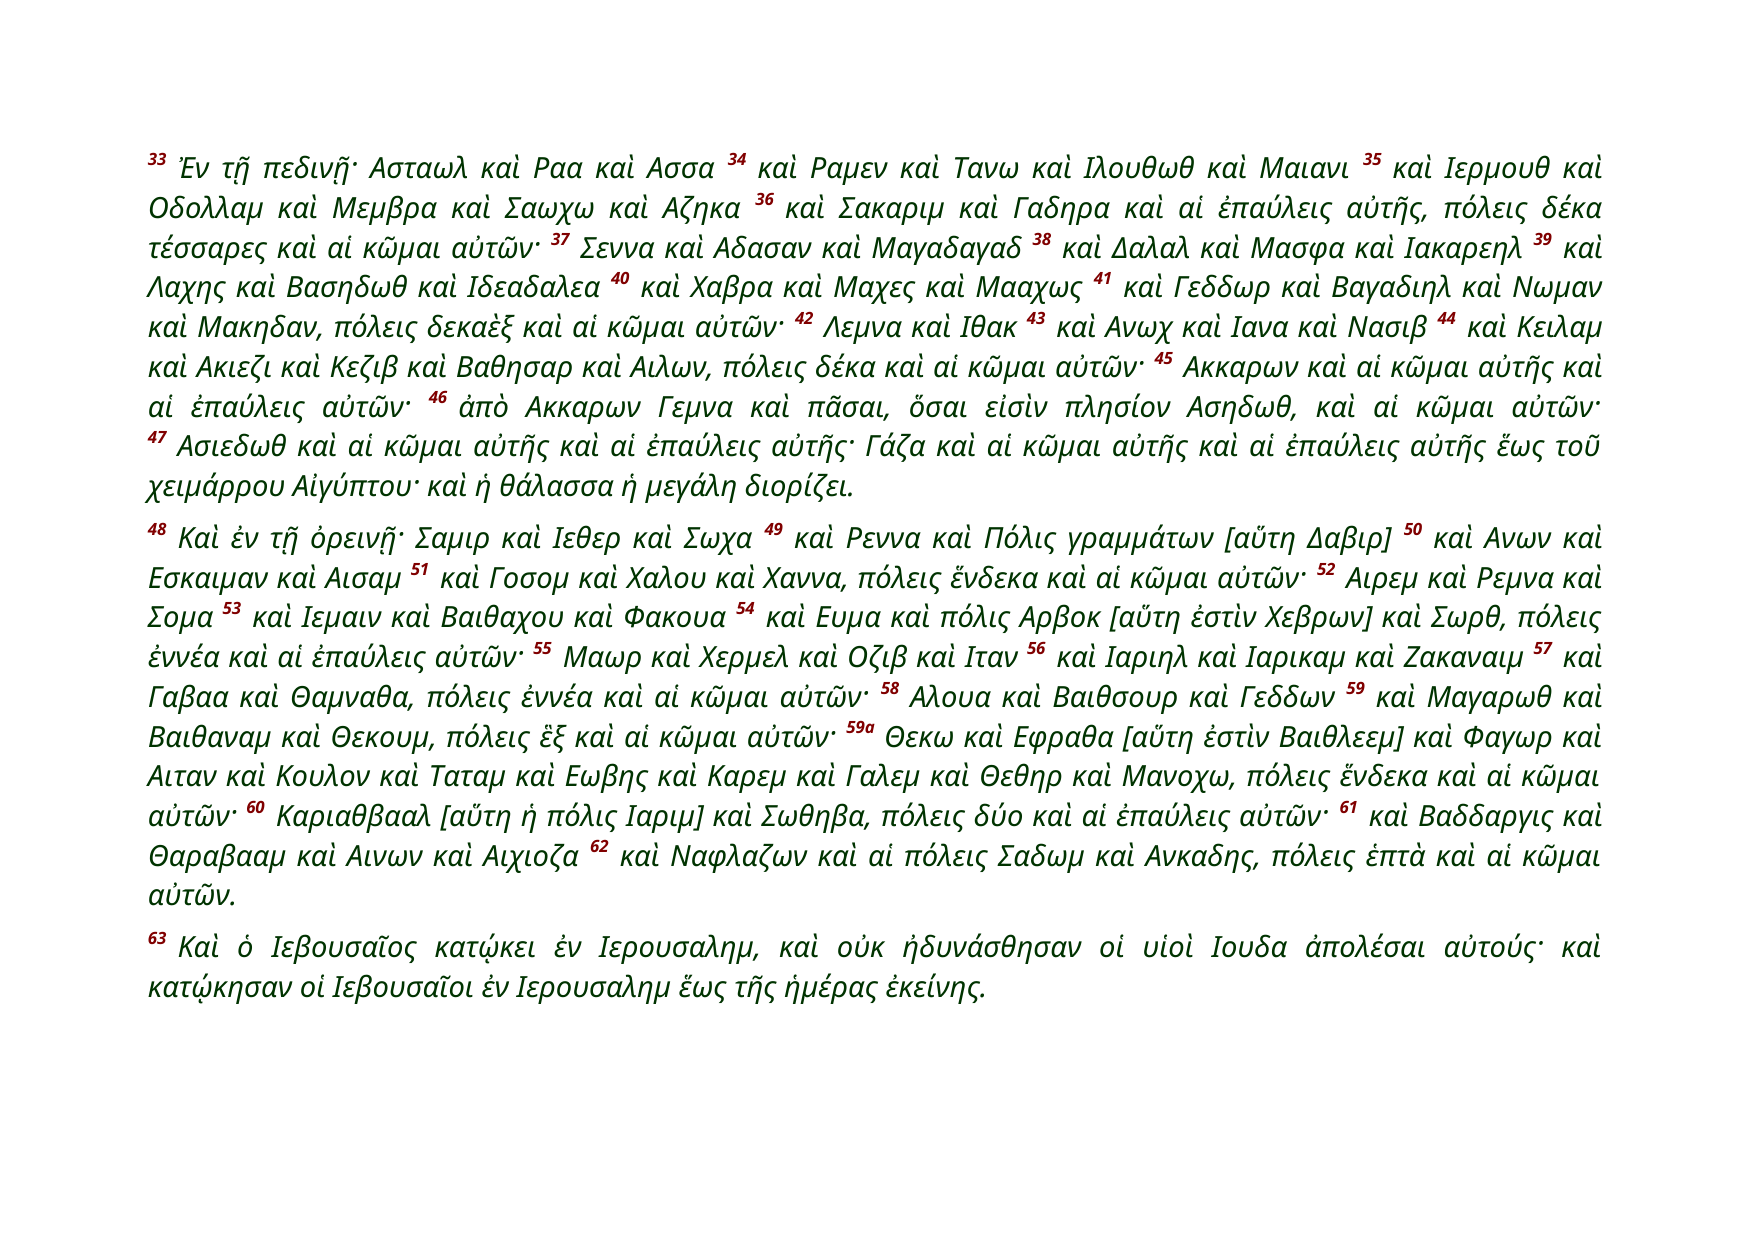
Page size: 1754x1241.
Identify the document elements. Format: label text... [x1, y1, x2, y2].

text 33 Ἐν τῇ πεδινῇ· Ασταωλ καὶ Ραα καὶ Ασσα 34 καὶ Ραμεν καὶ Τανω καὶ Ιλουθωθ καὶ Μαιανι 35 καὶ Ιερμουθ καὶ Οδολλαμ καὶ Μεμβρα καὶ Σαωχω καὶ Αζηκα 36 καὶ Σακαριμ καὶ Γαδηρα καὶ αἱ ἐπαύλεις αὐτῆς, πόλεις δέκα τέσσαρες καὶ αἱ κῶμαι αὐτῶν· 37 Σεννα καὶ Αδασαν καὶ Μαγαδαγαδ 38 καὶ Δαλαλ καὶ Μασφα καὶ Ιακαρεηλ 39 καὶ Λαχης καὶ Βασηδωθ καὶ Ιδεαδαλεα 40 καὶ Χαβρα καὶ Μαχες καὶ Μααχως 41 καὶ Γεδδωρ καὶ Βαγαδιηλ καὶ Νωμαν καὶ Μακηδαν, πόλεις δεκαὲξ καὶ αἱ κῶμαι αὐτῶν· 42 Λεμνα καὶ Ιθακ 43 καὶ Ανωχ καὶ Ιανα καὶ Νασιβ 44 καὶ Κειλαμ καὶ Ακιεζι καὶ Κεζιβ καὶ Βαθησαρ καὶ Αιλων, πόλεις δέκα καὶ αἱ κῶμαι αὐτῶν· 45 Ακκαρων καὶ αἱ κῶμαι αὐτῆς καὶ αἱ ἐπαύλεις αὐτῶν· 46 ἀπὸ Ακκαρων Γεμνα καὶ πᾶσαι, ὅσαι εἰσὶν πλησίον Ασηδωθ, καὶ αἱ κῶμαι αὐτῶν· 47 Ασιεδωθ καὶ αἱ κῶμαι αὐτῆς καὶ αἱ ἐπαύλεις αὐτῆς· Γάζα καὶ αἱ κῶμαι αὐτῆς καὶ αἱ ἐπαύλεις αὐτῆς ἕως τοῦ χειμάρρου Αἰγύπτου· καὶ ἡ θάλασσα ἡ μεγάλη διορίζει. [148, 148, 1606, 505]
text 48 Καὶ ἐν τῇ ὀρεινῇ· Σαμιρ καὶ Ιεθερ καὶ Σωχα 49 καὶ Ρεννα καὶ Πόλις γραμμάτων [αὕτη Δαβιρ] 50 καὶ Ανων καὶ Εσκαιμαν καὶ Αισαμ 51 καὶ Γοσομ καὶ Χαλου καὶ Χαννα, πόλεις ἕνδεκα καὶ αἱ κῶμαι αὐτῶν· 52 Αιρεμ καὶ Ρεμνα καὶ Σομα 53 καὶ Ιεμαιν καὶ Βαιθαχου καὶ Φακουα 54 καὶ Ευμα καὶ πόλις Αρβοκ [αὕτη ἐστὶν Χεβρων] καὶ Σωρθ, πόλεις ἐννέα καὶ αἱ ἐπαύλεις αὐτῶν· 55 Μαωρ καὶ Χερμελ καὶ Οζιβ καὶ Ιταν 56 καὶ Ιαριηλ καὶ Ιαρικαμ καὶ Ζακαναιμ 57 καὶ Γαβαα καὶ Θαμναθα, πόλεις ἐννέα καὶ αἱ κῶμαι αὐτῶν· 58 Αλουα καὶ Βαιθσουρ καὶ Γεδδων 59 καὶ Μαγαρωθ καὶ Βαιθαναμ καὶ Θεκουμ, πόλεις ἓξ καὶ αἱ κῶμαι αὐτῶν· 59a Θεκω καὶ Εφραθα [αὕτη ἐστὶν Βαιθλεεμ] καὶ Φαγωρ καὶ Αιταν καὶ Κουλον καὶ Ταταμ καὶ Εωβης καὶ Καρεμ καὶ Γαλεμ καὶ Θεθηρ καὶ Μανοχω, πόλεις ἕνδεκα καὶ αἱ κῶμαι αὐτῶν· 60 Καριαθβααλ [αὕτη ἡ πόλις Ιαριμ] καὶ Σωθηβα, πόλεις δύο καὶ αἱ ἐπαύλεις αὐτῶν· 61 καὶ Βαδδαργις καὶ Θαραβααμ καὶ Αινων καὶ Αιχιοζα 62 καὶ Ναφλαζων καὶ αἱ πόλεις Σαδωμ καὶ Ανκαδης, πόλεις ἑπτὰ καὶ αἱ κῶμαι αὐτῶν. [148, 517, 1606, 914]
text 63 Καὶ ὁ Ιεβουσαῖος κατῴκει ἐν Ιερουσαλημ, καὶ οὐκ ἠδυνάσθησαν οἱ υἱοὶ Ιουδα ἀπολέσαι αὐτούς· καὶ κατῴκησαν οἱ Ιεβουσαῖοι ἐν Ιερουσαλημ ἕως τῆς ἡμέρας ἐκείνης. [148, 927, 1606, 1006]
